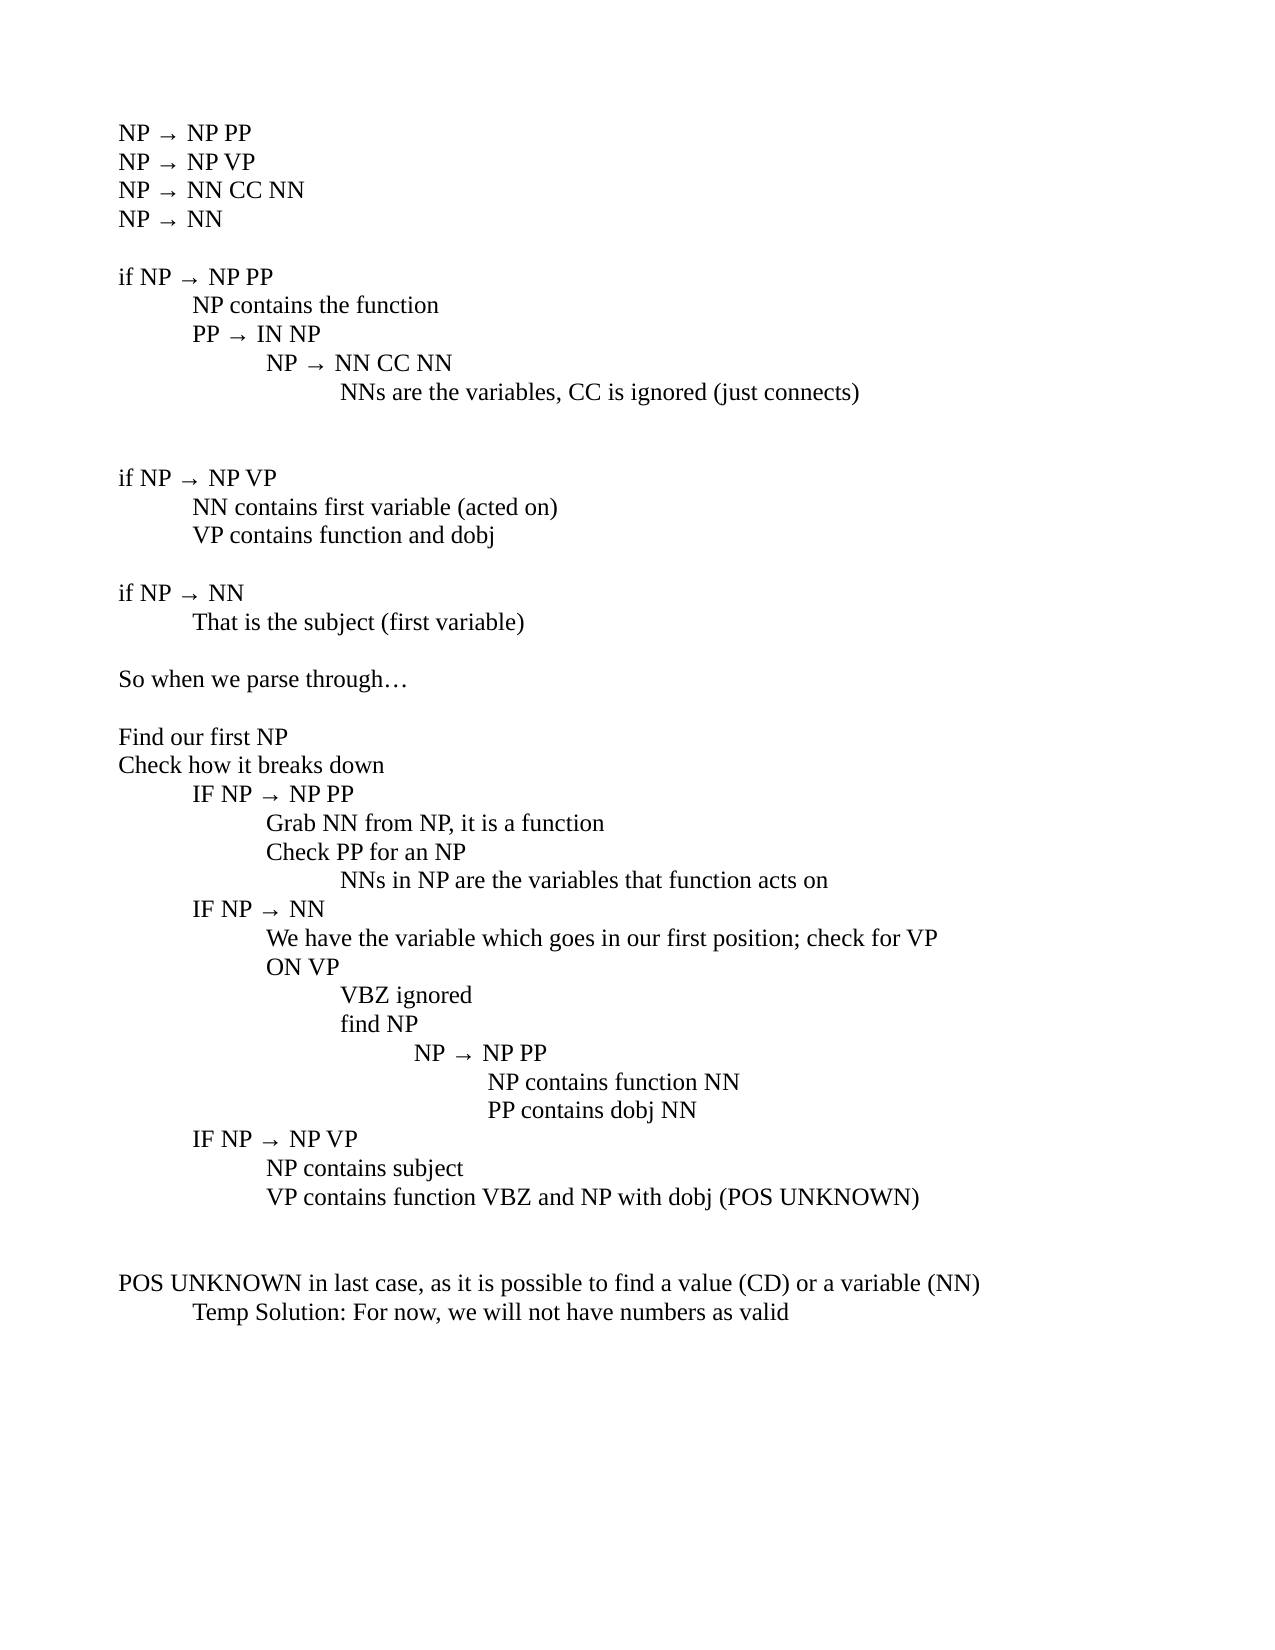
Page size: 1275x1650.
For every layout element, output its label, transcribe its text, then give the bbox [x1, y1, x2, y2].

text NP → NN [118, 204, 1157, 233]
text VBZ ignored [118, 981, 1157, 1009]
text NP → NP PP [118, 118, 1157, 147]
text find NP [118, 1009, 1157, 1038]
text NP contains subject [118, 1153, 1157, 1182]
text NP → NP PP [118, 1038, 1157, 1067]
text PP → IN NP [118, 319, 1157, 348]
text So when we parse through… [118, 664, 1157, 693]
text PP contains dobj NN [118, 1096, 1157, 1124]
text Check how it breaks down [118, 751, 1157, 779]
text VP contains function VBZ and NP with dobj (POS UNKNOWN) [118, 1182, 1157, 1211]
text VP contains function and dobj [118, 521, 1157, 549]
text POS UNKNOWN in last case, as it is possible to find a value (CD) or a variable (NN) [118, 1268, 1157, 1297]
text NN contains first variable (acted on) [118, 492, 1157, 521]
text NP → NN CC NN [118, 176, 1157, 204]
text NP contains function NN [118, 1067, 1157, 1096]
text NNs in NP are the variables that function acts on [118, 866, 1157, 894]
text if NP → NN [118, 578, 1157, 607]
text We have the variable which goes in our first position; check for VP [118, 923, 1157, 952]
text ON VP [118, 952, 1157, 981]
text That is the subject (first variable) [118, 607, 1157, 636]
text Temp Solution: For now, we will not have numbers as valid [118, 1297, 1157, 1326]
text IF NP → NP PP [118, 779, 1157, 808]
text Find our first NP [118, 722, 1157, 751]
text if NP → NP VP [118, 463, 1157, 492]
text NNs are the variables, CC is ignored (just connects) [118, 377, 1157, 406]
text NP contains the function [118, 291, 1157, 319]
text if NP → NP PP [118, 262, 1157, 291]
text Check PP for an NP [118, 837, 1157, 866]
text Grab NN from NP, it is a function [118, 808, 1157, 837]
text IF NP → NN [118, 894, 1157, 923]
text IF NP → NP VP [118, 1124, 1157, 1153]
text NP → NP VP [118, 147, 1157, 176]
text NP → NN CC NN [118, 348, 1157, 377]
